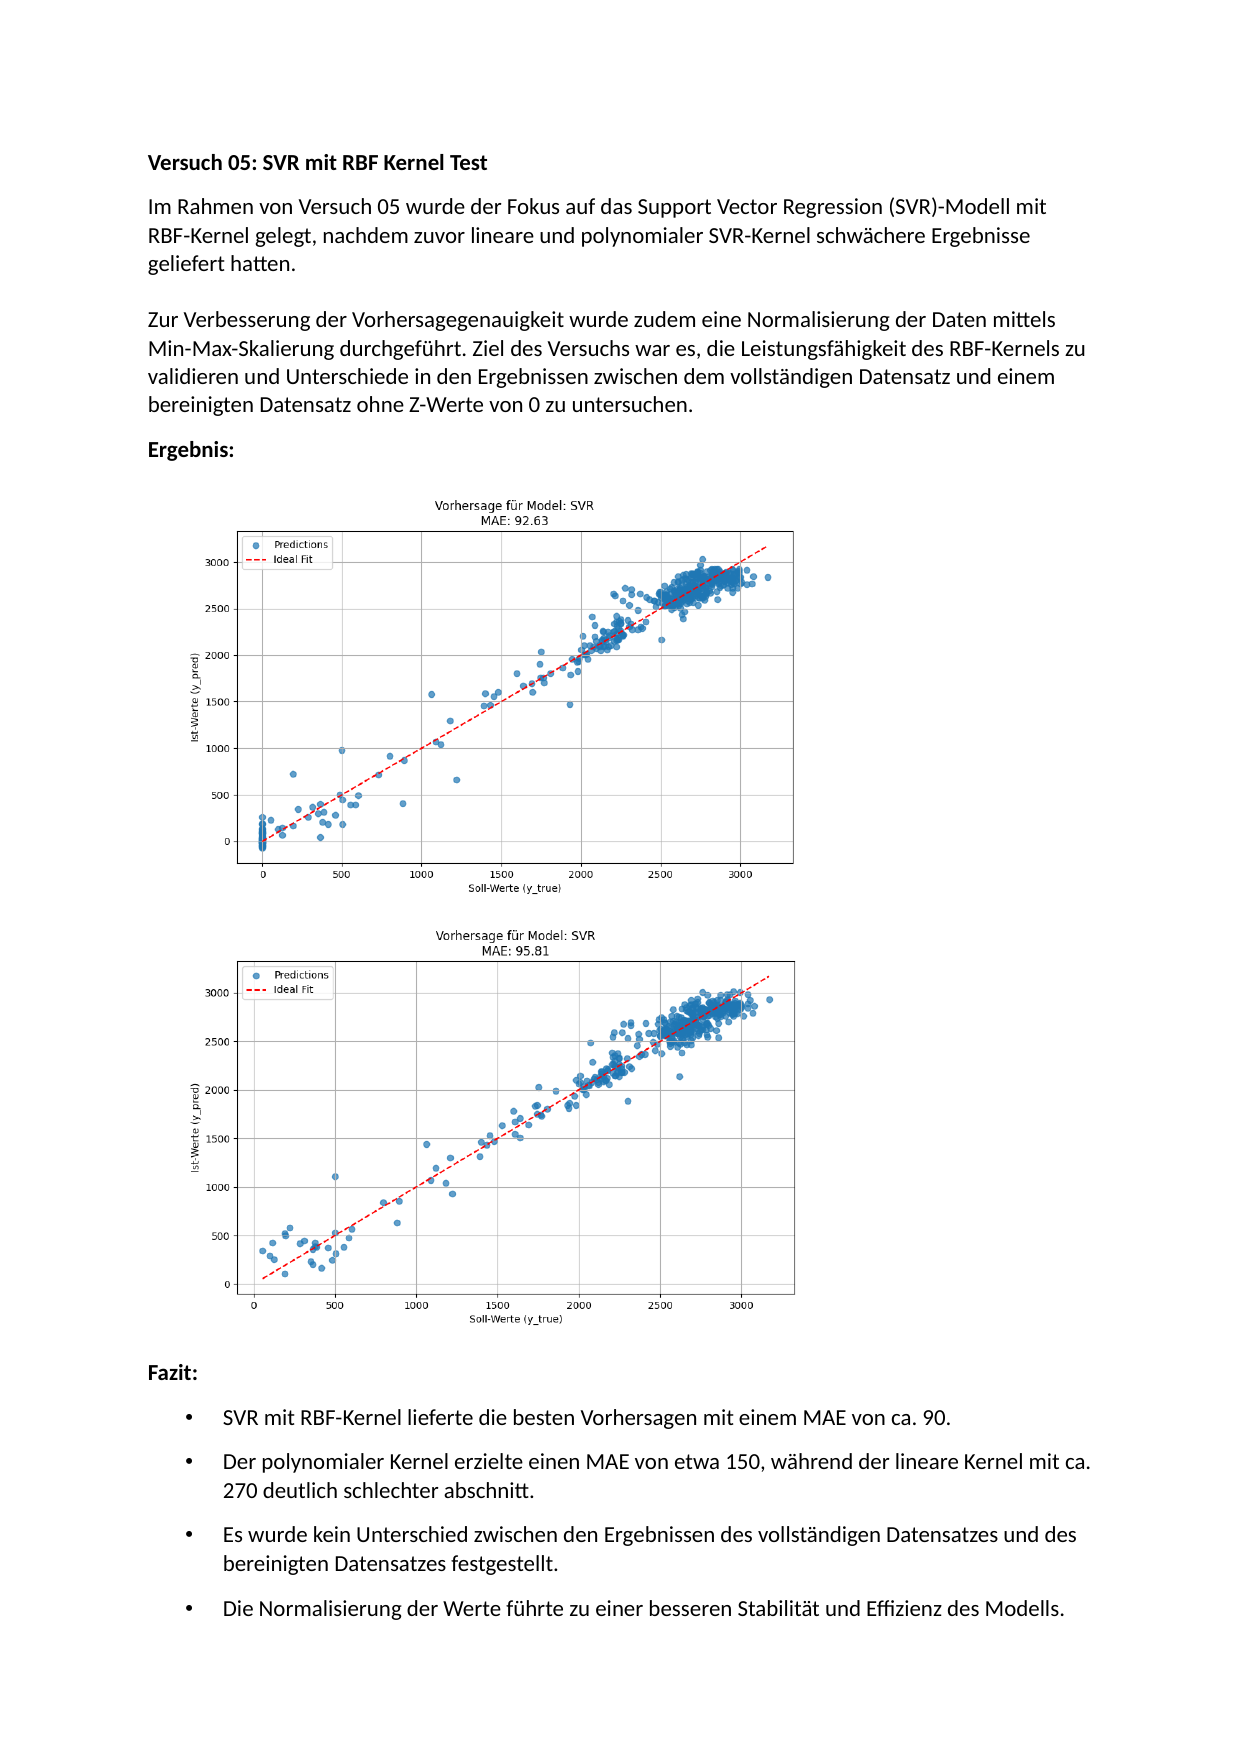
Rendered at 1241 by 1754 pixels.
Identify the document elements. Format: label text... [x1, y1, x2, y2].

list Zur Verbesserung der Vorhersagegenauigkeit wurde zudem eine Normalisierung der Daten mittels Min-Max-Skalierung durchgeführt. Ziel des Versuchs war es, die Leistungsfähigkeit des RBF-Kernels zu validieren und Unterschiede in den Ergebnissen zwischen dem vollständigen Datensatz und einem bereinigten Datensatz ohne Z-Werte von 0 zu untersuchen. [148, 305, 1093, 418]
list Die Normalisierung der Werte führte zu einer besseren Stabilität und Effizienz des Modells. [185, 1594, 1093, 1622]
text Fazit: [148, 1358, 1093, 1386]
list Es wurde kein Unterschied zwischen den Ergebnissen des vollständigen Datensatzes und des bereinigten Datensatzes festgestellt. [185, 1521, 1093, 1577]
list Im Rahmen von Versuch 05 wurde der Fokus auf das Support Vector Regression (SVR)-Modell mit RBF-Kernel gelegt, nachdem zuvor lineare und polynomialer SVR-Kernel schwächere Ergebnisse geliefert hatten. [148, 192, 1093, 277]
list Der polynomialer Kernel erzielte einen MAE von etwa 150, während der lineare Kernel mit ca. 270 deutlich schlechter abschnitt. [185, 1447, 1093, 1504]
text Ergebnis: [148, 435, 1093, 463]
picture [147, 480, 866, 1341]
list SVR mit RBF-Kernel lieferte die besten Vorhersagen mit einem MAE von ca. 90. [185, 1403, 1093, 1431]
text Versuch 05: SVR mit RBF Kernel Test [148, 148, 1093, 176]
